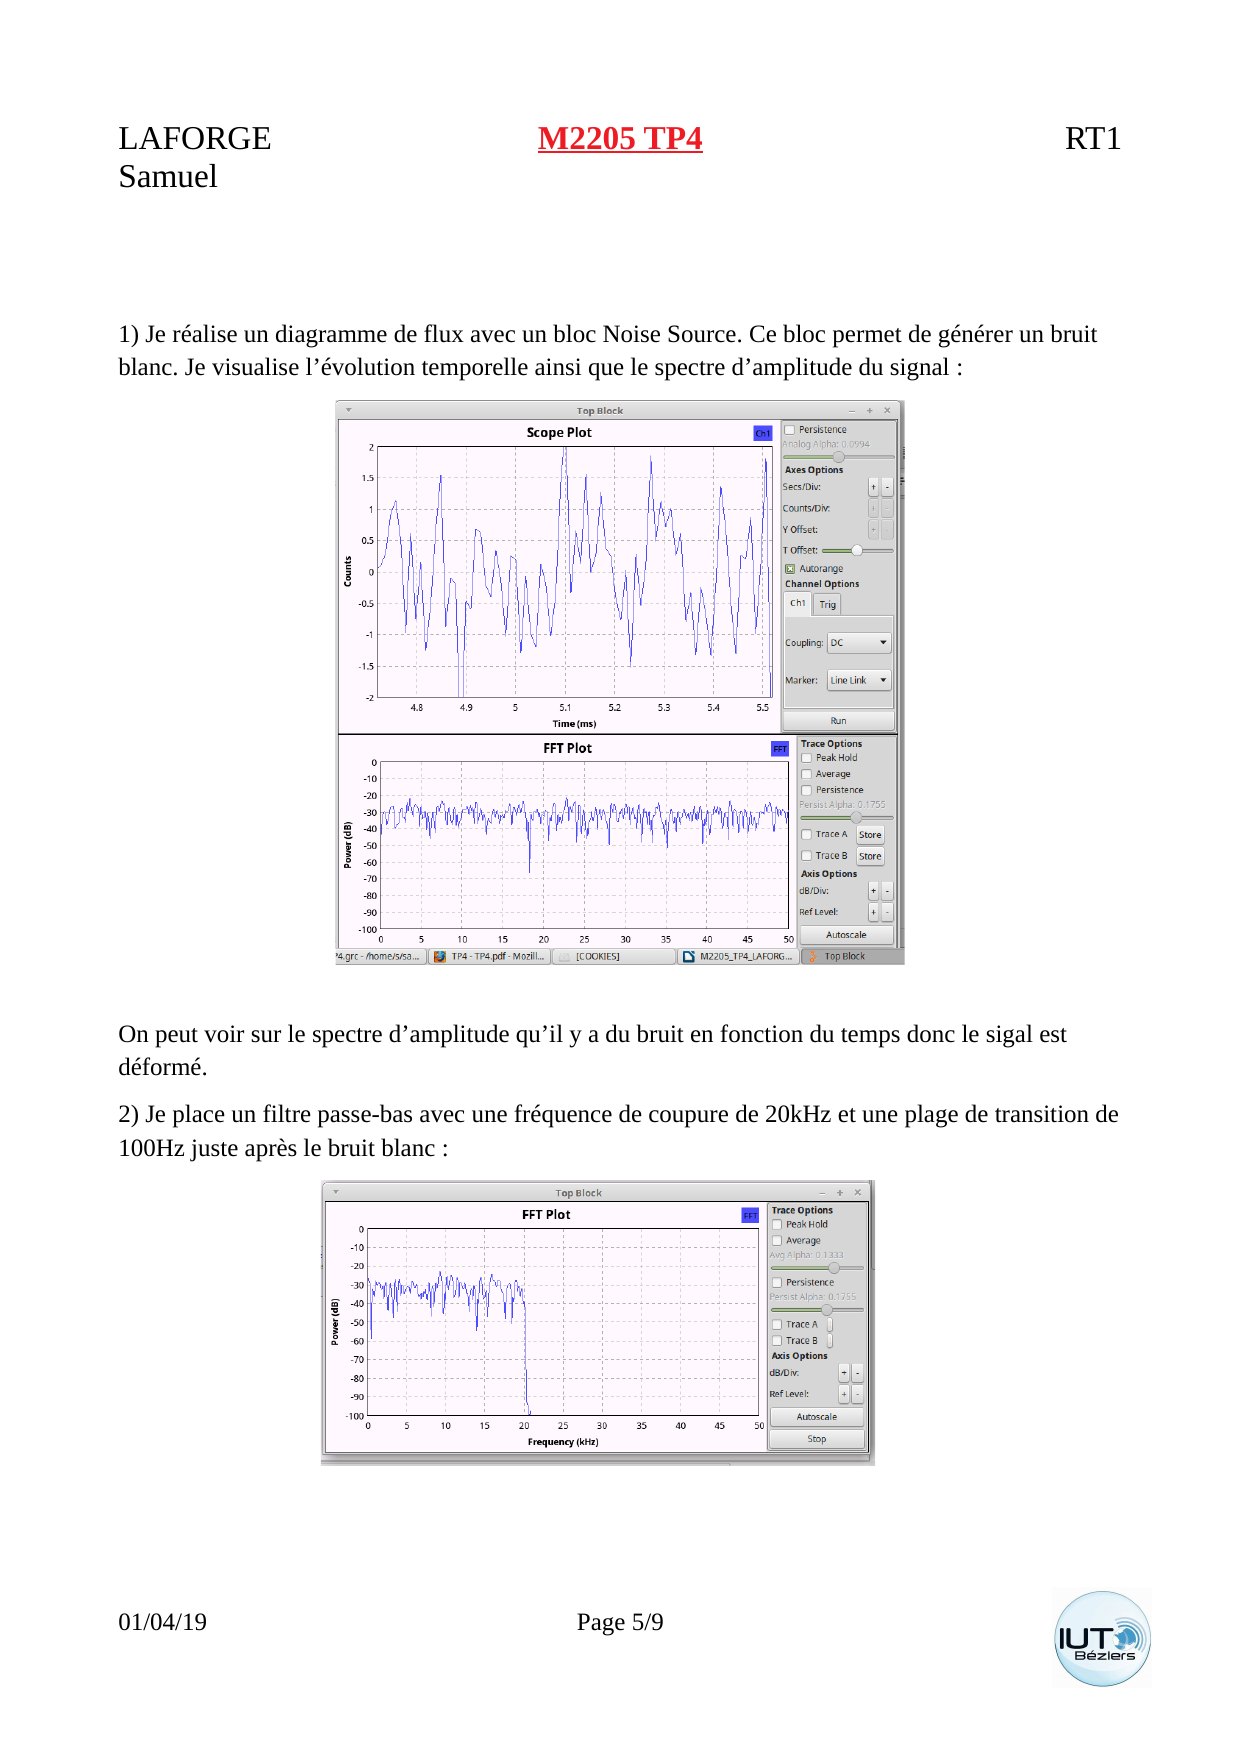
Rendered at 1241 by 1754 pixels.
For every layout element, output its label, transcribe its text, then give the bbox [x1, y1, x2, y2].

picture [335, 400, 905, 965]
text 2) Je place un filtre passe-bas avec une fréquence de coupure de 20kHz et une plage de transition de 100Hz juste après le bruit blanc : [118, 1099, 1122, 1161]
picture [320, 1180, 876, 1466]
text On peut voir sur le spectre d’amplitude qu’il y a du bruit en fonction du temps donc le sigal est déformé. [118, 1019, 1122, 1081]
text 1) Je réalise un diagramme de flux avec un bloc Noise Source. Ce bloc permet de générer un bruit blanc. Je visualise l’évolution temporelle ainsi que le spectre d’amplitude du signal : [118, 319, 1122, 381]
picture [1051, 1587, 1153, 1688]
